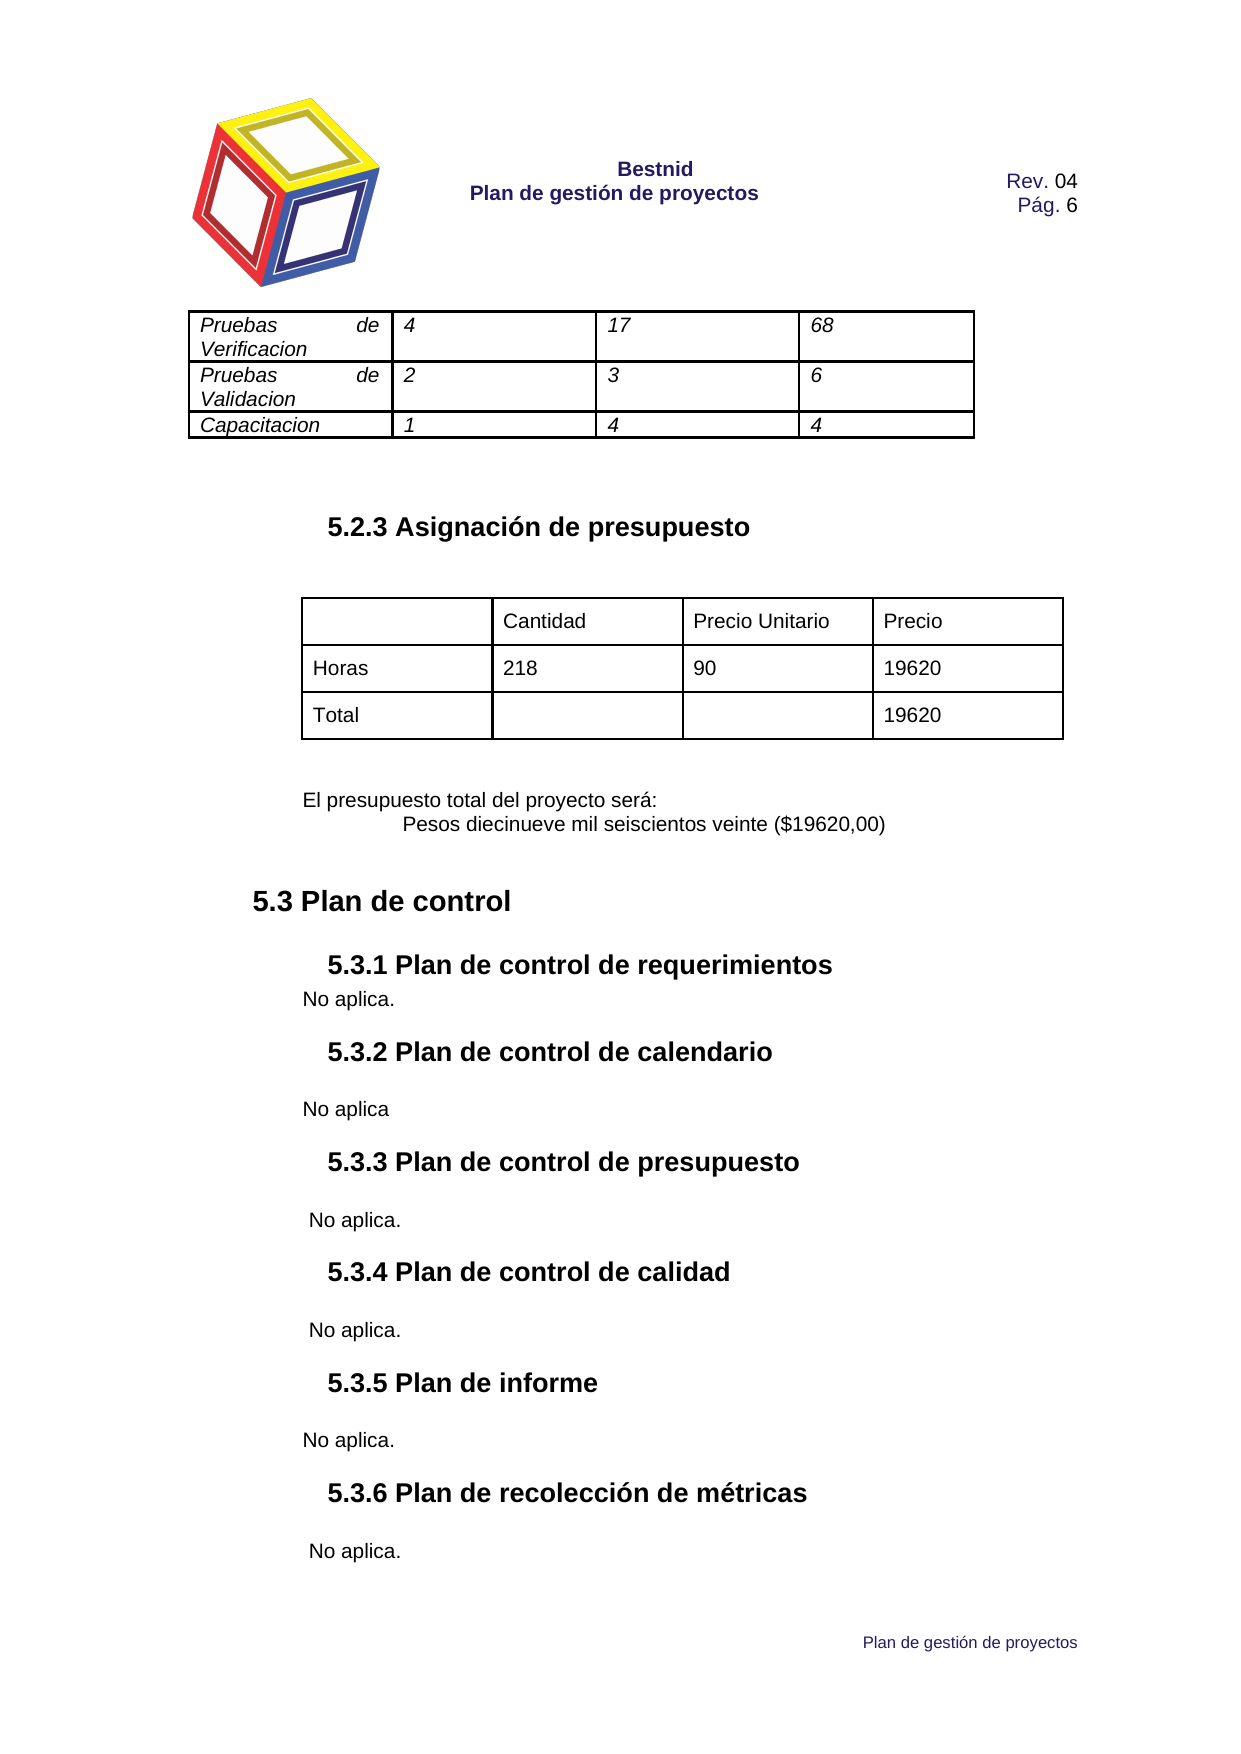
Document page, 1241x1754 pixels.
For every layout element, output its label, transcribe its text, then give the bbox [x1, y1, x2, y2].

subtitle 5.2.3 Asignación de presupuesto [327, 511, 1063, 543]
table_cell Pruebas de Validacion [190, 363, 391, 410]
table_cell 4 [597, 413, 798, 436]
table_header Precio [874, 599, 1062, 644]
table_header Precio Unitario [684, 599, 872, 644]
table_cell 4 [800, 413, 973, 436]
table_cell 218 [494, 646, 682, 691]
subtitle 5.3.5 Plan de informe [327, 1367, 1063, 1398]
table_cell 90 [684, 646, 872, 691]
text No aplica. [308, 1207, 1063, 1231]
text No aplica. [302, 987, 1063, 1011]
table_cell Total [303, 693, 491, 737]
text No aplica [302, 1097, 1063, 1121]
table_header Cantidad [494, 599, 682, 644]
subtitle 5.3.6 Plan de recolección de métricas [327, 1477, 1063, 1508]
text No aplica. [308, 1318, 1063, 1342]
table_cell 4 [394, 313, 595, 360]
table_cell Horas [303, 646, 491, 691]
subtitle 5.3.1 Plan de control de requerimientos [327, 949, 1063, 980]
text Pesos diecinueve mil seiscientos veinte ($19620,00) [377, 811, 1063, 835]
text No aplica. [308, 1539, 1063, 1563]
subtitle 5.3.4 Plan de control de calidad [327, 1256, 1063, 1288]
table_cell Pruebas de Verificacion [190, 313, 391, 360]
text No aplica. [302, 1428, 1063, 1452]
table_cell 68 [800, 313, 973, 360]
table_cell 2 [394, 363, 595, 410]
table_cell Capacitacion [190, 413, 391, 436]
table_header [303, 599, 491, 644]
text El presupuesto total del proyecto será: [302, 787, 1063, 811]
table_cell [494, 693, 682, 737]
subtitle 5.3.3 Plan de control de presupuesto [327, 1146, 1063, 1177]
subtitle 5.3 Plan de control [177, 884, 1063, 918]
table_cell 1 [394, 413, 595, 436]
subtitle 5.3.2 Plan de control de calendario [327, 1036, 1063, 1067]
table_cell 19620 [874, 693, 1062, 737]
table_cell 6 [800, 363, 973, 410]
table_cell [684, 693, 872, 737]
table_cell 17 [597, 313, 798, 360]
table_cell 3 [597, 363, 798, 410]
table_cell 19620 [874, 646, 1062, 691]
